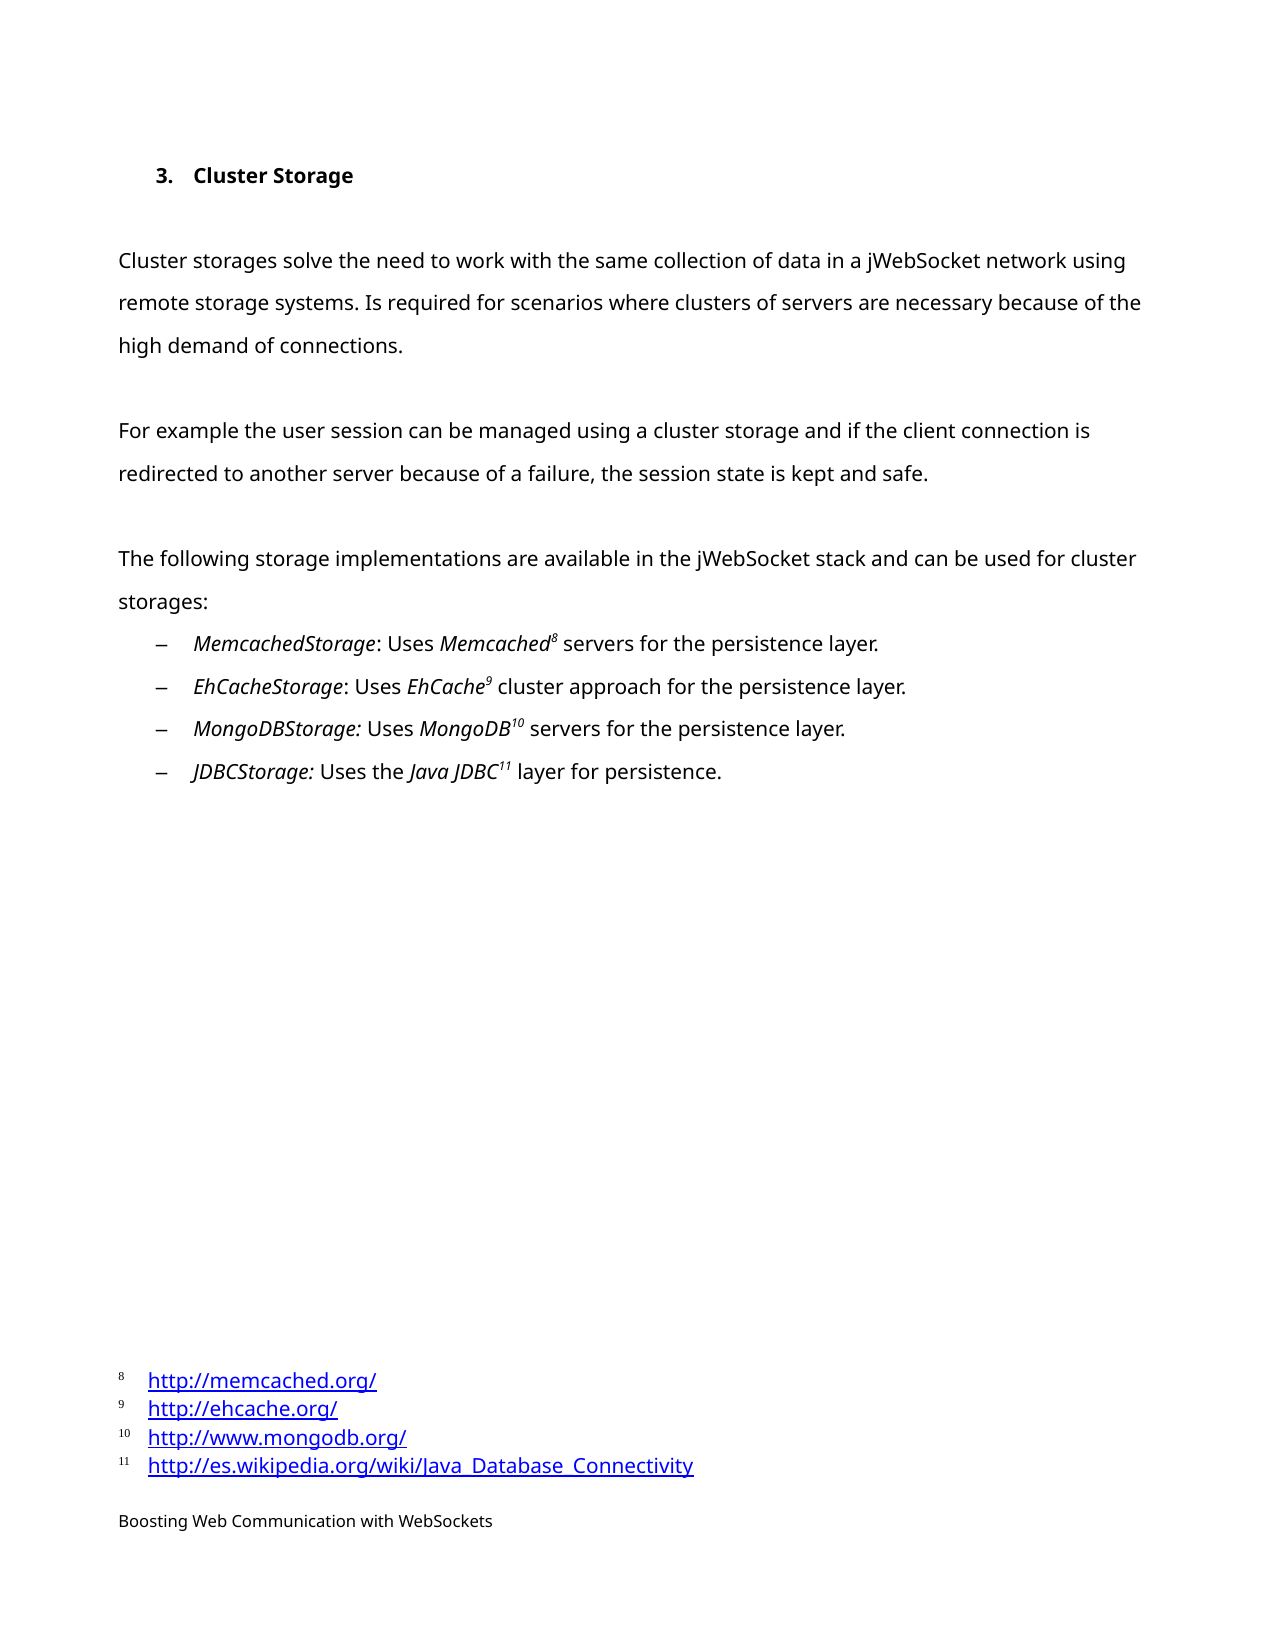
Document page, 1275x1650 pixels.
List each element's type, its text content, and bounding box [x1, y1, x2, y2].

list http://es.wikipedia.org/wiki/Java_Database_Connectivity [118, 1451, 1157, 1480]
text For example the user session can be managed using a cluster storage and if the client connection is redirected to another server because of a failure, the session state is kept and safe. [118, 416, 1157, 487]
list Cluster Storage [156, 161, 1157, 189]
text Cluster storages solve the need to work with the same collection of data in a jWebSocket network using remote storage systems. Is required for scenarios where clusters of servers are necessary because of the high demand of connections. [118, 246, 1157, 402]
list MemcachedStorage: Uses Memcached servers for the persistence layer. [156, 629, 1157, 658]
list http://memcached.org/ [118, 1366, 1157, 1394]
list MongoDBStorage: Uses MongoDB servers for the persistence layer. [156, 714, 1157, 743]
text The following storage implementations are available in the jWebSocket stack and can be used for cluster storages: [118, 544, 1157, 615]
list EhCacheStorage: Uses EhCache cluster approach for the persistence layer. [156, 672, 1157, 700]
list http://www.mongodb.org/ [118, 1423, 1157, 1451]
list http://ehcache.org/ [118, 1394, 1157, 1423]
list JDBCStorage: Uses the Java JDBC layer for persistence. [156, 757, 1157, 786]
